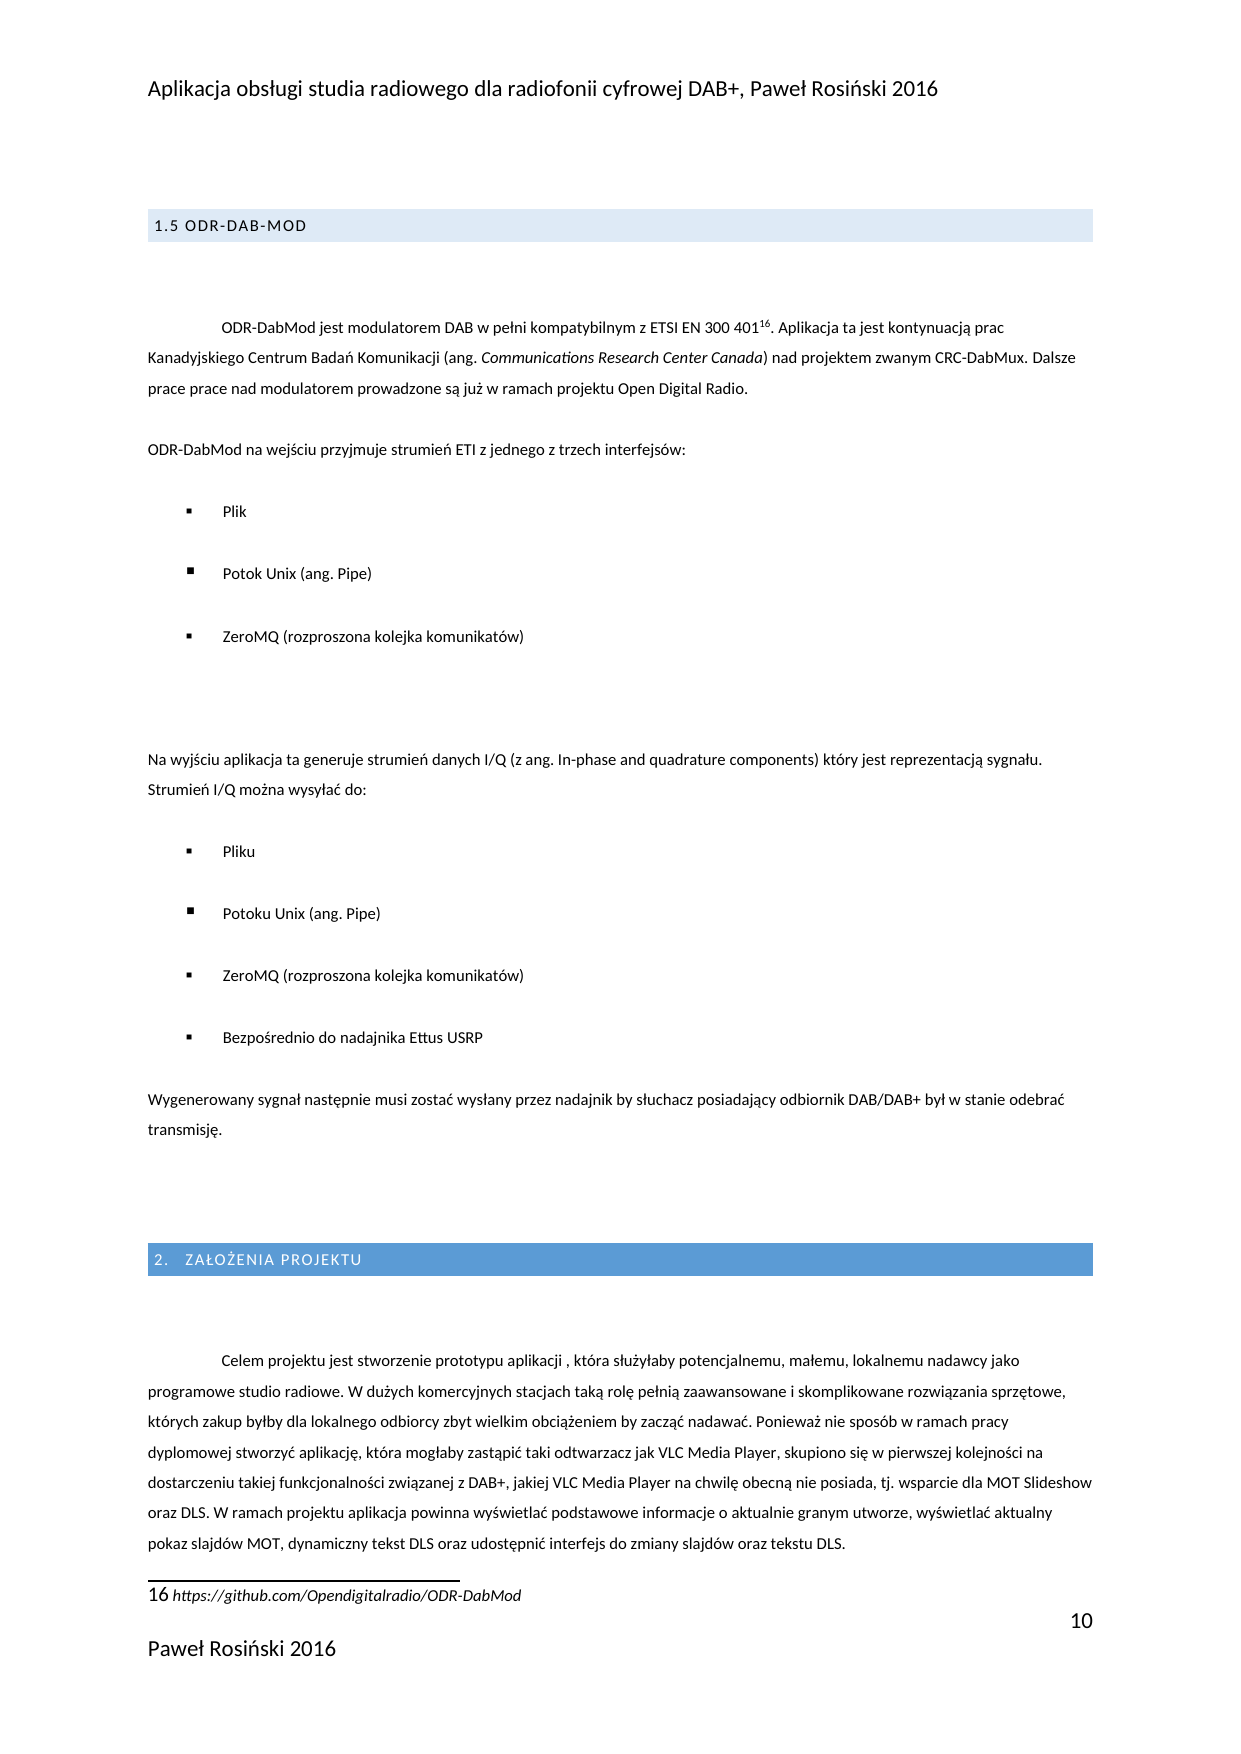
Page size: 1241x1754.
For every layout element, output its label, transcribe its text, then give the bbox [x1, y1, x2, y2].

list ZeroMQ (rozproszona kolejka komunikatów) [185, 626, 1093, 646]
list Założenia projektu [154, 1249, 1086, 1269]
text Na wyjściu aplikacja ta generuje strumień danych I/Q (z ang. In-phase and quadrature components) który jest reprezentacją sygnału. Strumień I/Q można wysyłać do: [148, 749, 1093, 800]
list Plik [185, 501, 1093, 522]
text Wygenerowany sygnał następnie musi zostać wysłany przez nadajnik by słuchacz posiadający odbiornik DAB/DAB+ był w stanie odebrać transmisję. [148, 1089, 1093, 1140]
text ODR-DabMod jest modulatorem DAB w pełni kompatybilnym z ETSI EN 300 401. Aplikacja ta jest kontynuacją prac Kanadyjskiego Centrum Badań Komunikacji (ang. Communications Research Center Canada) nad projektem zwanym CRC-DabMux. Dalsze prace prace nad modulatorem prowadzone są już w ramach projektu Open Digital Radio. [148, 317, 1093, 398]
text ODR-DabMod na wejściu przyjmuje strumień ETI z jednego z trzech interfejsów: [148, 440, 1093, 460]
subtitle 1.5 ODR-Dab-Mod [154, 216, 1086, 236]
text Celem projektu jest stworzenie prototypu aplikacji , która służyłaby potencjalnemu, małemu, lokalnemu nadawcy jako programowe studio radiowe. W dużych komercyjnych stacjach taką rolę pełnią zaawansowane i skomplikowane rozwiązania sprzętowe, których zakup byłby dla lokalnego odbiorcy zbyt wielkim obciążeniem by zacząć nadawać. Ponieważ nie sposób w ramach pracy dyplomowej stworzyć aplikację, która mogłaby zastąpić taki odtwarzacz jak VLC Media Player, skupiono się w pierwszej kolejności na dostarczeniu takiej funkcjonalności związanej z DAB+, jakiej VLC Media Player na chwilę obecną nie posiada, tj. wsparcie dla MOT Slideshow oraz DLS. W ramach projektu aplikacja powinna wyświetlać podstawowe informacje o aktualnie granym utworze, wyświetlać aktualny pokaz slajdów MOT, dynamiczny tekst DLS oraz udostępnić interfejs do zmiany slajdów oraz tekstu DLS. [148, 1351, 1093, 1553]
text https://github.com/Opendigitalradio/ODR-DabMod [148, 1581, 1093, 1606]
list Potoku Unix (ang. Pipe) [185, 903, 1093, 924]
list Bezpośrednio do nadajnika Ettus USRP [185, 1027, 1093, 1048]
list Pliku [185, 841, 1093, 862]
list ZeroMQ (rozproszona kolejka komunikatów) [185, 966, 1093, 986]
list Potok Unix (ang. Pipe) [185, 563, 1093, 584]
